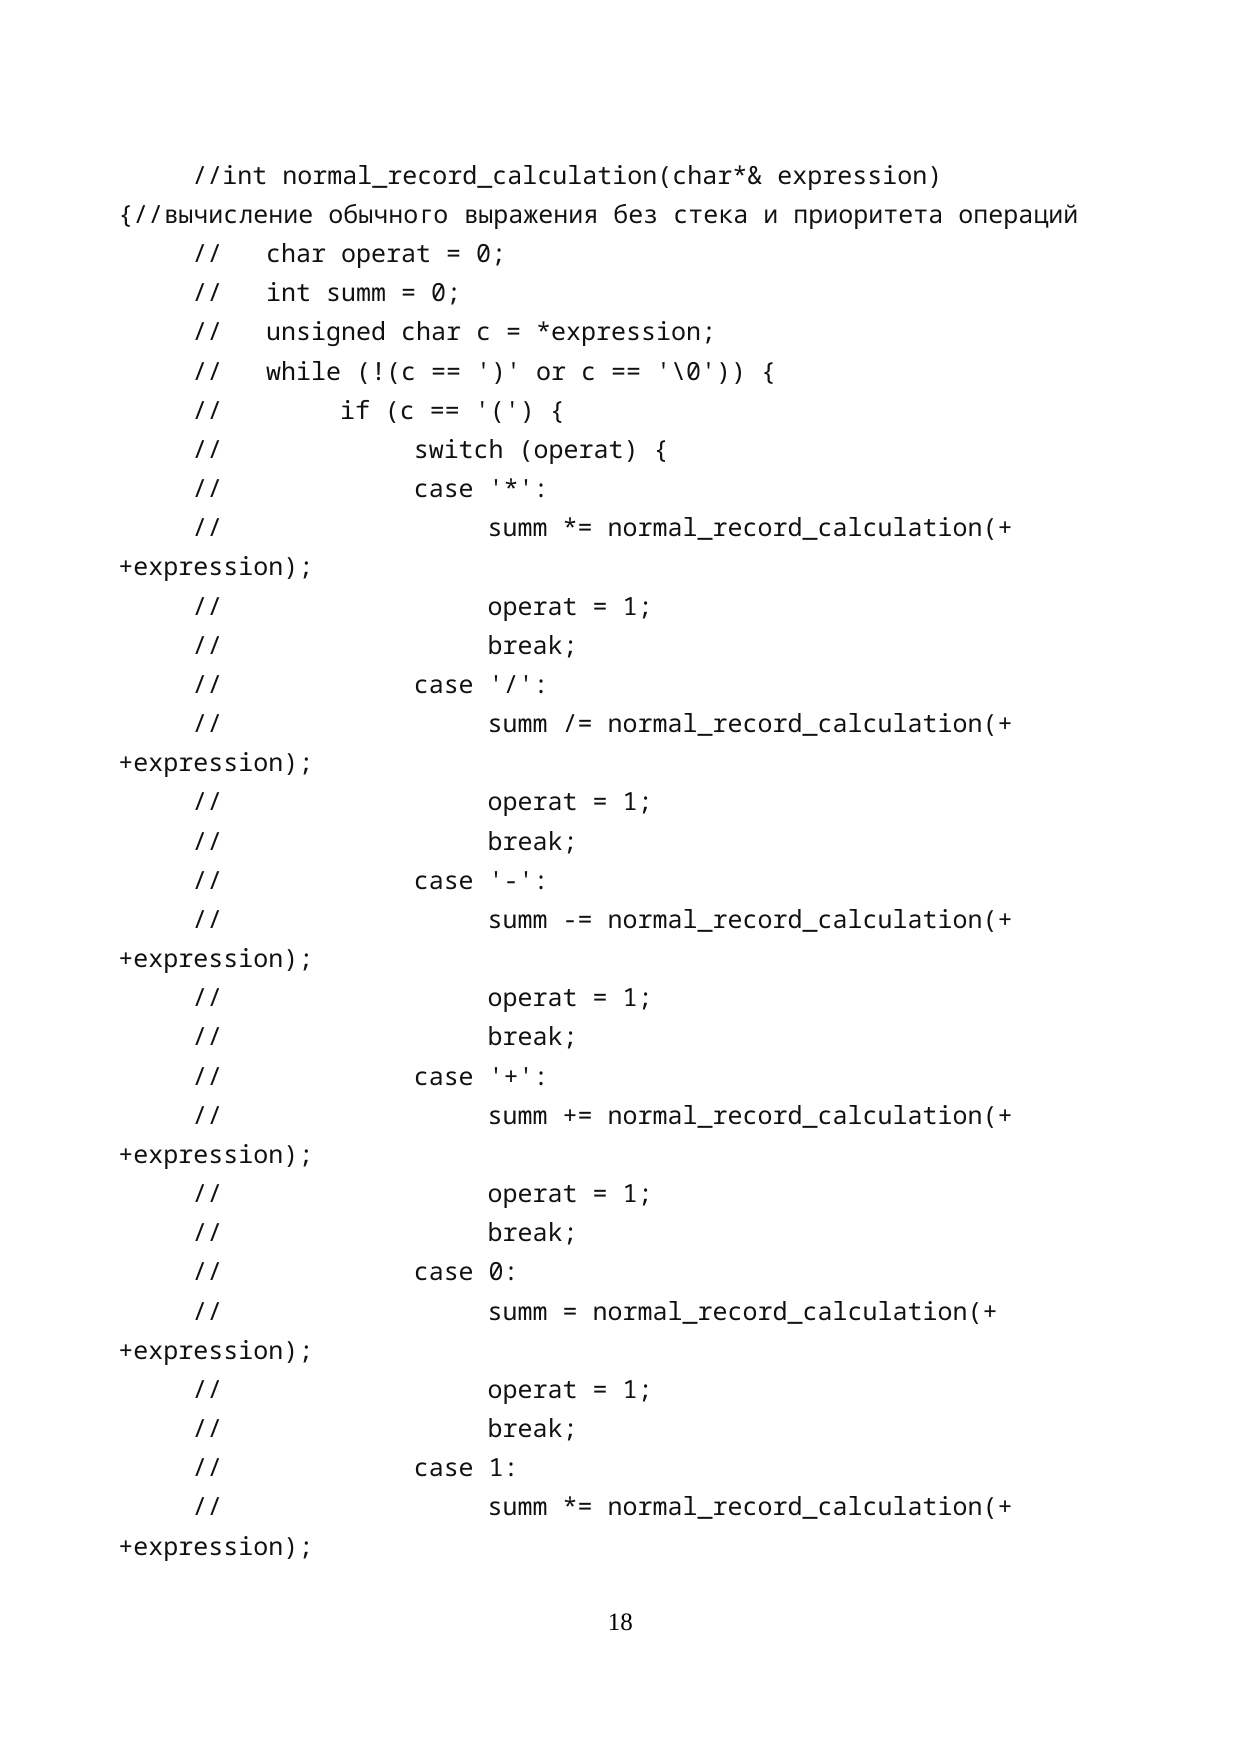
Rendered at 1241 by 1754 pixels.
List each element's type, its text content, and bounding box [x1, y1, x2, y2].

text // case '/': [118, 666, 1122, 701]
text // while (!(c == ')' or c == '\0')) { [118, 353, 1122, 387]
text // summ *= normal_record_calculation(++expression); [118, 510, 1122, 583]
text // operat = 1; [118, 1176, 1122, 1210]
text // break; [118, 823, 1122, 857]
text // operat = 1; [118, 980, 1122, 1014]
text // summ /= normal_record_calculation(++expression); [118, 706, 1122, 779]
text // case 0: [118, 1254, 1122, 1288]
text // case '+': [118, 1058, 1122, 1092]
text // switch (operat) { [118, 431, 1122, 466]
text // operat = 1; [118, 1371, 1122, 1406]
text // break; [118, 1215, 1122, 1249]
text // break; [118, 1019, 1122, 1053]
text // int summ = 0; [118, 275, 1122, 309]
text // unsigned char c = *expression; [118, 314, 1122, 348]
text // break; [118, 627, 1122, 661]
text // summ += normal_record_calculation(++expression); [118, 1097, 1122, 1171]
text // case 1: [118, 1450, 1122, 1484]
text // break; [118, 1411, 1122, 1445]
text // summ -= normal_record_calculation(++expression); [118, 901, 1122, 975]
text // summ *= normal_record_calculation(++expression); [118, 1489, 1122, 1562]
text // operat = 1; [118, 784, 1122, 818]
text //int normal_record_calculation(char*& expression) {//вычисление обычного выражения без стека и приоритета операций [118, 157, 1122, 231]
text // case '*': [118, 471, 1122, 505]
text // char operat = 0; [118, 236, 1122, 270]
text // case '-': [118, 862, 1122, 896]
text // summ = normal_record_calculation(++expression); [118, 1293, 1122, 1366]
text // operat = 1; [118, 588, 1122, 622]
text // if (c == '(') { [118, 392, 1122, 426]
